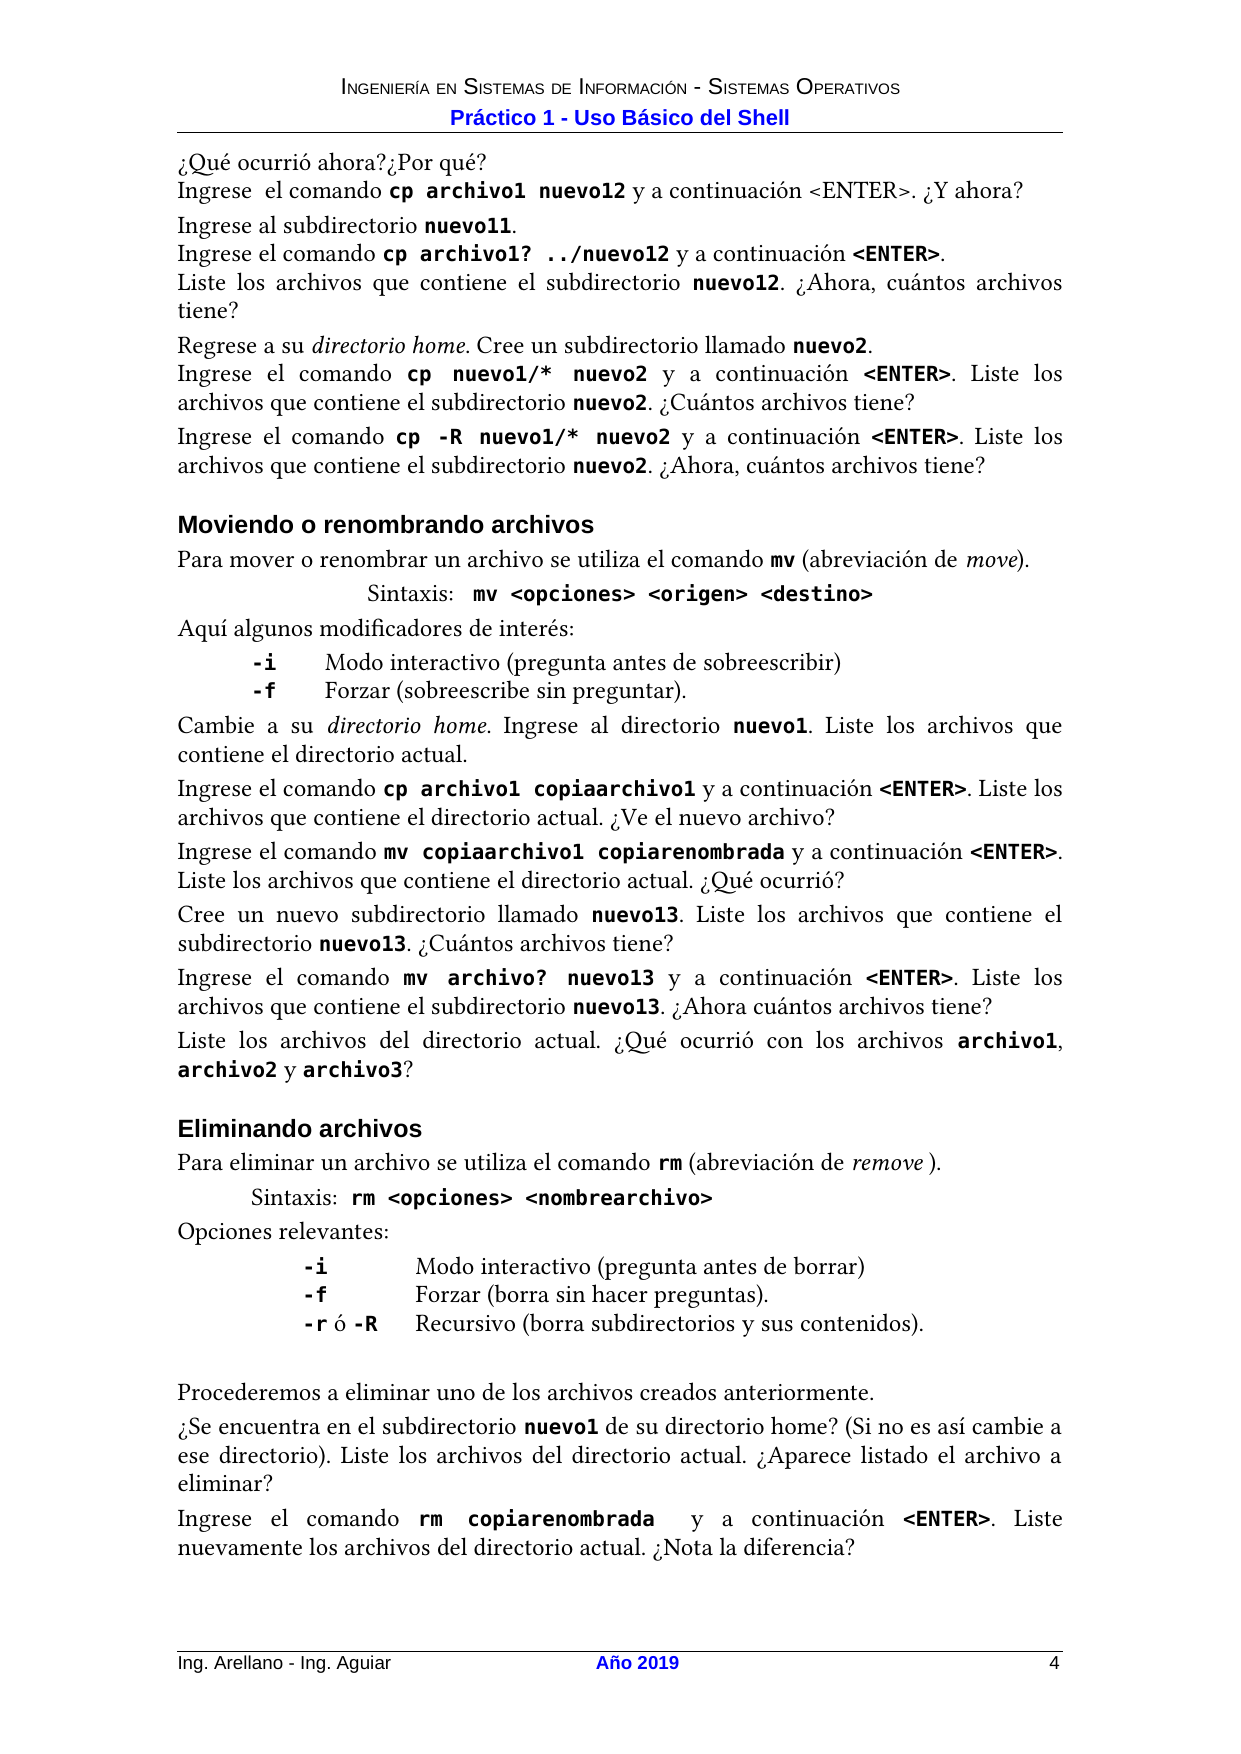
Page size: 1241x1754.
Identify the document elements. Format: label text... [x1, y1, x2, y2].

text Sintaxis: mv <opciones> <origen> <destino> [177, 579, 1063, 608]
text Para mover o renombrar un archivo se utiliza el comando mv (abreviación de move). [177, 545, 1063, 573]
text -i Modo interactivo (pregunta antes de borrar) -f Forzar (borra sin hacer preguntas). -r ó -R Recursivo (borra subdirectorios y sus contenidos). [177, 1252, 1063, 1338]
text ¿Se encuentra en el subdirectorio nuevo1 de su directorio home? (Si no es así cambie a ese directorio). Liste los archivos del directorio actual. ¿Aparece listado el archivo a eliminar? [177, 1412, 1063, 1498]
text Cambie a su directorio home. Ingrese al directorio nuevo1. Liste los archivos que contiene el directorio actual. [177, 711, 1063, 768]
text Para eliminar un archivo se utiliza el comando rm (abreviación de remove ). [177, 1148, 1063, 1177]
text Regrese a su directorio home. Cree un subdirectorio llamado nuevo2. Ingrese el comando cp nuevo1/* nuevo2 y a continuación <ENTER>. Liste los archivos que contiene el subdirectorio nuevo2. ¿Cuántos archivos tiene? [177, 331, 1063, 416]
text Procederemos a eliminar uno de los archivos creados anteriormente. [177, 1378, 1063, 1407]
text Aquí algunos modificadores de interés: [177, 614, 1063, 642]
text -i Modo interactivo (pregunta antes de sobreescribir) -f Forzar (sobreescribe sin preguntar). [177, 648, 1063, 705]
text Ingrese el comando cp archivo1 copiaarchivo1 y a continuación <ENTER>. Liste los archivos que contiene el directorio actual. ¿Ve el nuevo archivo? [177, 774, 1063, 831]
text Opciones relevantes: [177, 1217, 1063, 1246]
subtitle Moviendo o renombrando archivos [177, 510, 1063, 538]
text Cree un nuevo subdirectorio llamado nuevo13. Liste los archivos que contiene el subdirectorio nuevo13. ¿Cuántos archivos tiene? [177, 900, 1063, 957]
text ¿Qué ocurrió ahora?¿Por qué? Ingrese el comando cp archivo1 nuevo12 y a continuación <ENTER>. ¿Y ahora? [177, 148, 1063, 205]
text Ingrese el comando mv archivo? nuevo13 y a continuación <ENTER>. Liste los archivos que contiene el subdirectorio nuevo13. ¿Ahora cuántos archivos tiene? [177, 963, 1063, 1020]
text Ingrese el comando rm copiarenombrada y a continuación <ENTER>. Liste nuevamente los archivos del directorio actual. ¿Nota la diferencia? [177, 1504, 1063, 1561]
text Liste los archivos del directorio actual. ¿Qué ocurrió con los archivos archivo1, archivo2 y archivo3? [177, 1026, 1063, 1083]
text Ingrese al subdirectorio nuevo11. Ingrese el comando cp archivo1? ../nuevo12 y a continuación <ENTER>. Liste los archivos que contiene el subdirectorio nuevo12. ¿Ahora, cuántos archivos tiene? [177, 211, 1063, 325]
text Ingrese el comando mv copiaarchivo1 copiarenombrada y a continuación <ENTER>. Liste los archivos que contiene el directorio actual. ¿Qué ocurrió? [177, 837, 1063, 894]
text Sintaxis: rm <opciones> <nombrearchivo> [177, 1183, 1063, 1212]
subtitle Eliminando archivos [177, 1114, 1063, 1142]
text Ingrese el comando cp -R nuevo1/* nuevo2 y a continuación <ENTER>. Liste los archivos que contiene el subdirectorio nuevo2. ¿Ahora, cuántos archivos tiene? [177, 422, 1063, 479]
